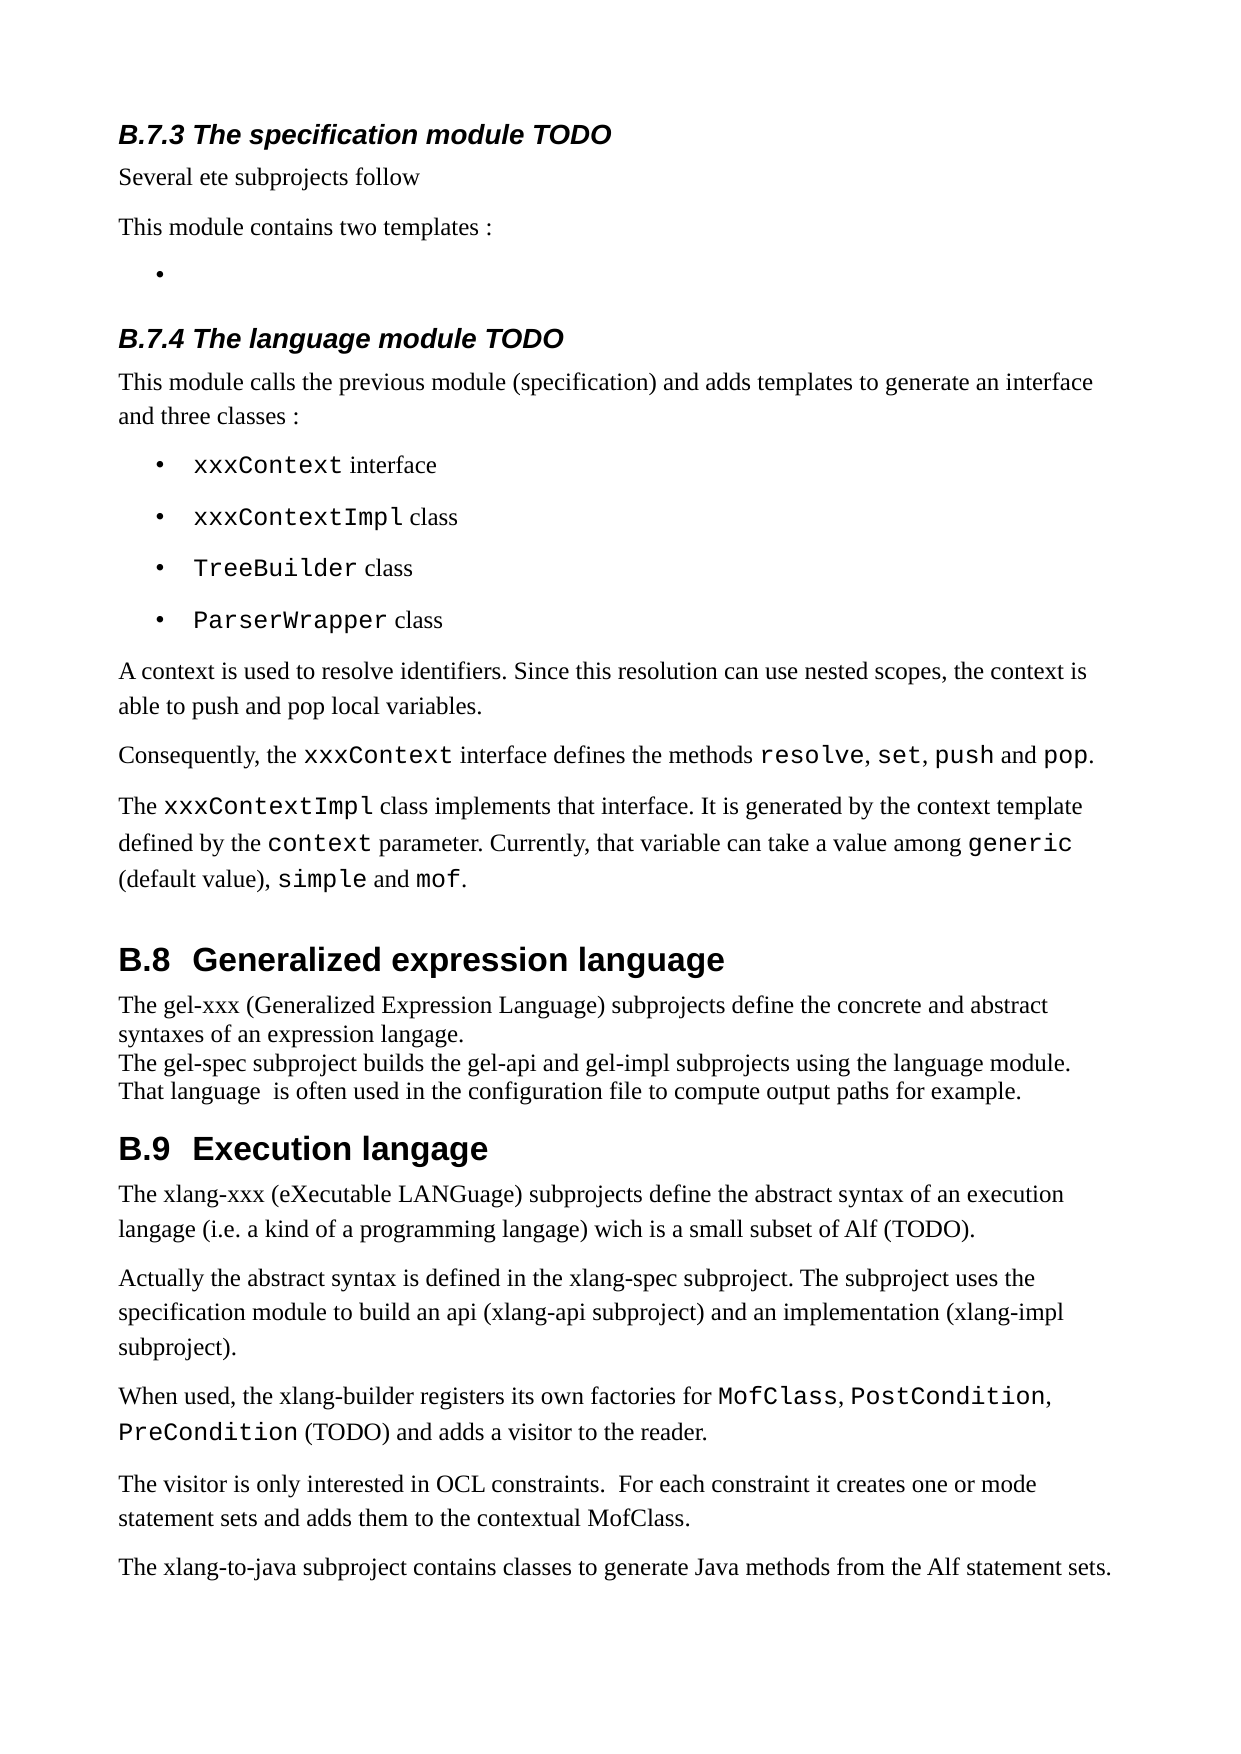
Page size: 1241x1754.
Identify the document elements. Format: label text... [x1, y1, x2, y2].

text The xlang-to-java subproject contains classes to generate Java methods from the Alf statement sets. [118, 1552, 1122, 1581]
list TreeBuilder class [156, 553, 1122, 584]
text Consequently, the xxxContext interface defines the methods resolve, set, push and pop. [118, 740, 1122, 771]
subtitle Generalized expression language [118, 940, 1122, 978]
list xxxContext interface [156, 450, 1122, 481]
subtitle The specification module TODO [118, 118, 1122, 150]
text The xlang-xxx (eXecutable LANGuage) subprojects define the abstract syntax of an execution langage (i.e. a kind of a programming langage) wich is a small subset of Alf (TODO). [118, 1179, 1122, 1242]
text This module contains two templates : [118, 212, 1122, 240]
text The xxxContextImpl class implements that interface. It is generated by the context template defined by the context parameter. Currently, that variable can take a value among generic (default value), simple and mof. [118, 791, 1122, 895]
text A context is used to resolve identifiers. Since this resolution can use nested scopes, the context is able to push and pop local variables. [118, 656, 1122, 719]
text The gel-spec subproject builds the gel-api and gel-impl subprojects using the language module. [118, 1048, 1122, 1076]
subtitle The language module TODO [118, 322, 1122, 354]
text Several ete subprojects follow [118, 162, 1122, 191]
text The gel-xxx (Generalized Expression Language) subprojects define the concrete and abstract syntaxes of an expression langage. [118, 990, 1122, 1048]
text This module calls the previous module (specification) and adds templates to generate an interface and three classes : [118, 367, 1122, 430]
list xxxContextImpl class [156, 502, 1122, 532]
text That language is often used in the configuration file to compute output paths for example. [118, 1076, 1122, 1105]
text The visitor is only interested in OCL constraints. For each constraint it creates one or mode statement sets and adds them to the contextual MofClass. [118, 1469, 1122, 1532]
text Actually the abstract syntax is defined in the xlang-spec subproject. The subproject uses the specification module to build an api (xlang-api subproject) and an implementation (xlang-impl subproject). [118, 1263, 1122, 1361]
subtitle Execution langage [118, 1129, 1122, 1167]
list ParserWrapper class [156, 605, 1122, 636]
text When used, the xlang-builder registers its own factories for MofClass, PostCondition, PreCondition (TODO) and adds a visitor to the reader. [118, 1381, 1122, 1448]
